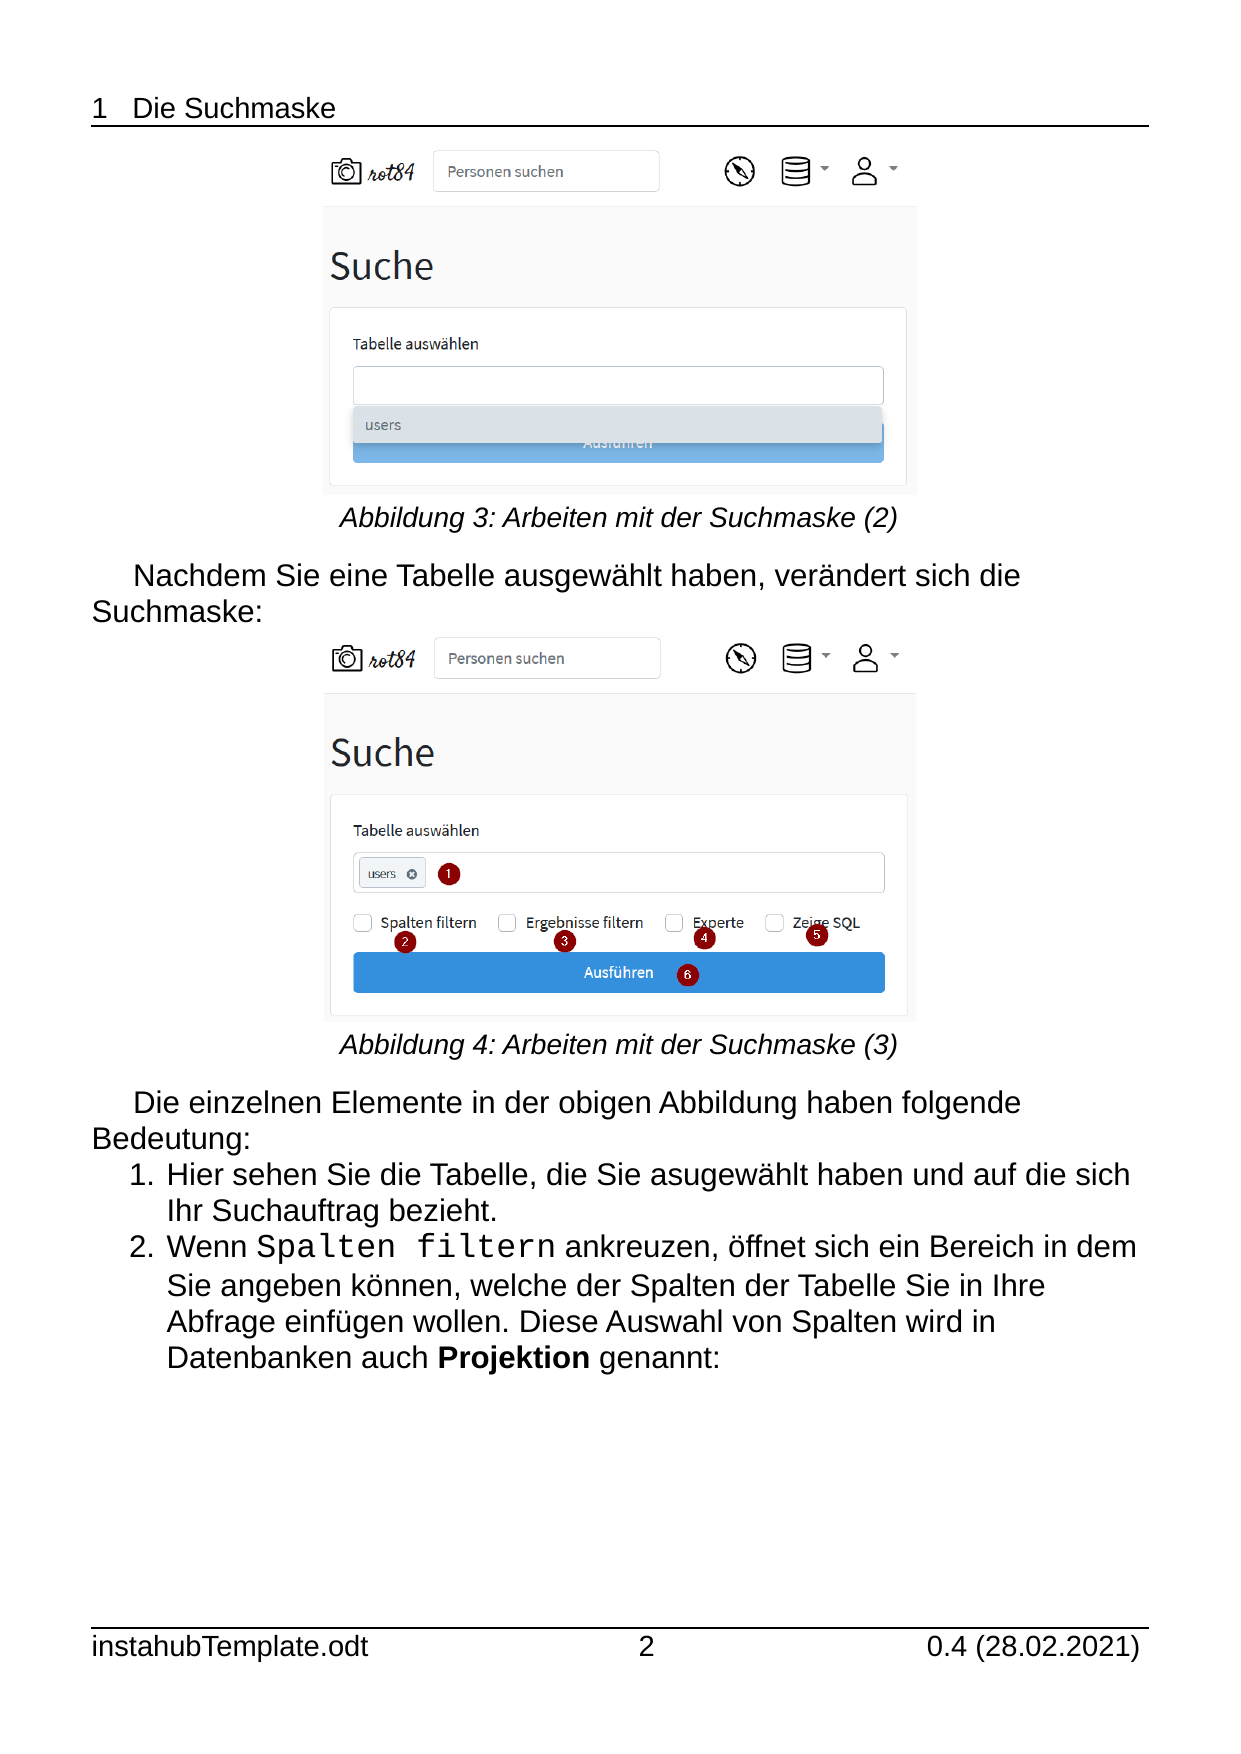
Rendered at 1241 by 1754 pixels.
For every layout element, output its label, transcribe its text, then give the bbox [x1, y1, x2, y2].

list Hier sehen Sie die Tabelle, die Sie asugewählt haben und auf die sich Ihr Suchauftrag bezieht. [129, 1156, 1149, 1228]
list Wenn Spalten filtern ankreuzen, öffnet sich ein Bereich in dem Sie angeben können, welche der Spalten der Tabelle Sie in Ihre Abfrage einfügen wollen. Diese Auswahl von Spalten wird in Datenbanken auch Projektion genannt: [129, 1228, 1149, 1375]
text Abbildung 4: Arbeiten mit der Suchmaske (3) [91, 1028, 1149, 1060]
text Nachdem Sie eine Tabelle ausgewählt haben, verändert sich die Suchmaske: [91, 557, 1149, 628]
picture [323, 628, 917, 1022]
picture [323, 138, 918, 495]
text Die einzelnen Elemente in der obigen Abbildung haben folgende Bedeutung: [91, 1084, 1149, 1156]
text Abbildung 3: Arbeiten mit der Suchmaske (2) [91, 501, 1149, 533]
